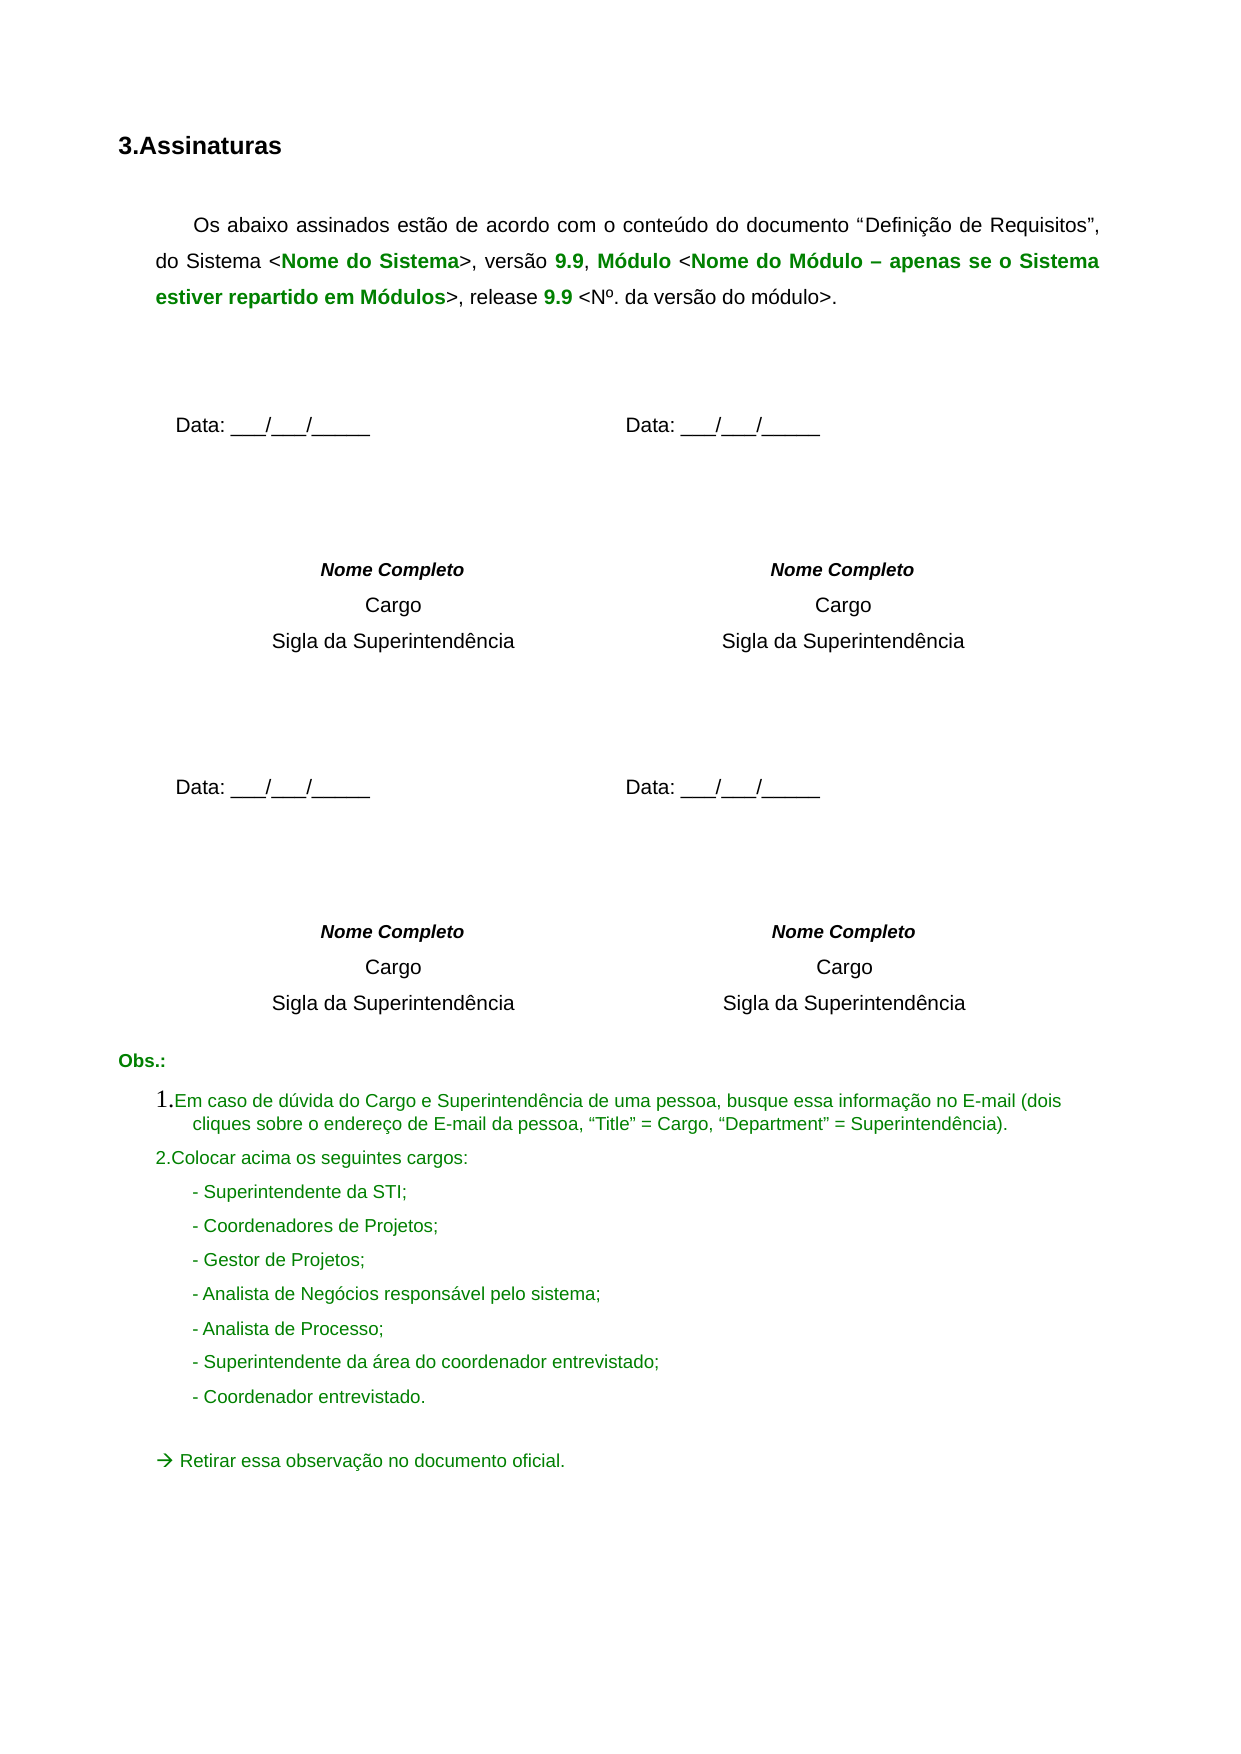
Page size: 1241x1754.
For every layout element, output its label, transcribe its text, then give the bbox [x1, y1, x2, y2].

text - Analista de Processo; [155, 1317, 1100, 1339]
table_cell Nome Completo Cargo Sigla da Superintendência [618, 552, 1068, 659]
text - Superintendente da STI; [155, 1181, 1100, 1203]
text - Coordenadores de Projetos; [155, 1215, 1100, 1237]
text Os abaixo assinados estão de acordo com o conteúdo do documento “Definição de Requisitos”, do Sistema <Nome do Sistema>, versão 9.9, Módulo <Nome do Módulo – apenas se o Sistema estiver repartido em Módulos>, release 9.9 <Nº. da versão do módulo>. [155, 213, 1100, 309]
table_cell Nome Completo Cargo Sigla da Superintendência [168, 552, 618, 659]
list Em caso de dúvida do Cargo e Superintendência de uma pessoa, busque essa informação no E-mail (dois cliques sobre o endereço de E-mail da pessoa, “Title” = Cargo, “Department” = Superintendência). [155, 1084, 1100, 1134]
text  Retirar essa observação no documento oficial. [118, 1450, 1100, 1472]
table_header Data: ___/___/_____ [618, 732, 1070, 914]
table_cell Nome Completo Cargo Sigla da Superintendência [168, 914, 618, 1021]
text - Superintendente da área do coordenador entrevistado; [155, 1351, 1100, 1373]
subtitle Assinaturas [118, 131, 1100, 159]
list Colocar acima os seguintes cargos: [155, 1147, 1100, 1168]
text Obs.: [118, 1050, 1100, 1072]
table_header Data: ___/___/_____ [618, 370, 1068, 552]
text - Coordenador entrevistado. [155, 1385, 1100, 1407]
table_header Data: ___/___/_____ [168, 370, 618, 552]
text - Analista de Negócios responsável pelo sistema; [155, 1283, 1100, 1305]
table_cell Nome Completo Cargo Sigla da Superintendência [618, 914, 1070, 1021]
text - Gestor de Projetos; [155, 1249, 1100, 1271]
table_header Data: ___/___/_____ [168, 732, 618, 914]
